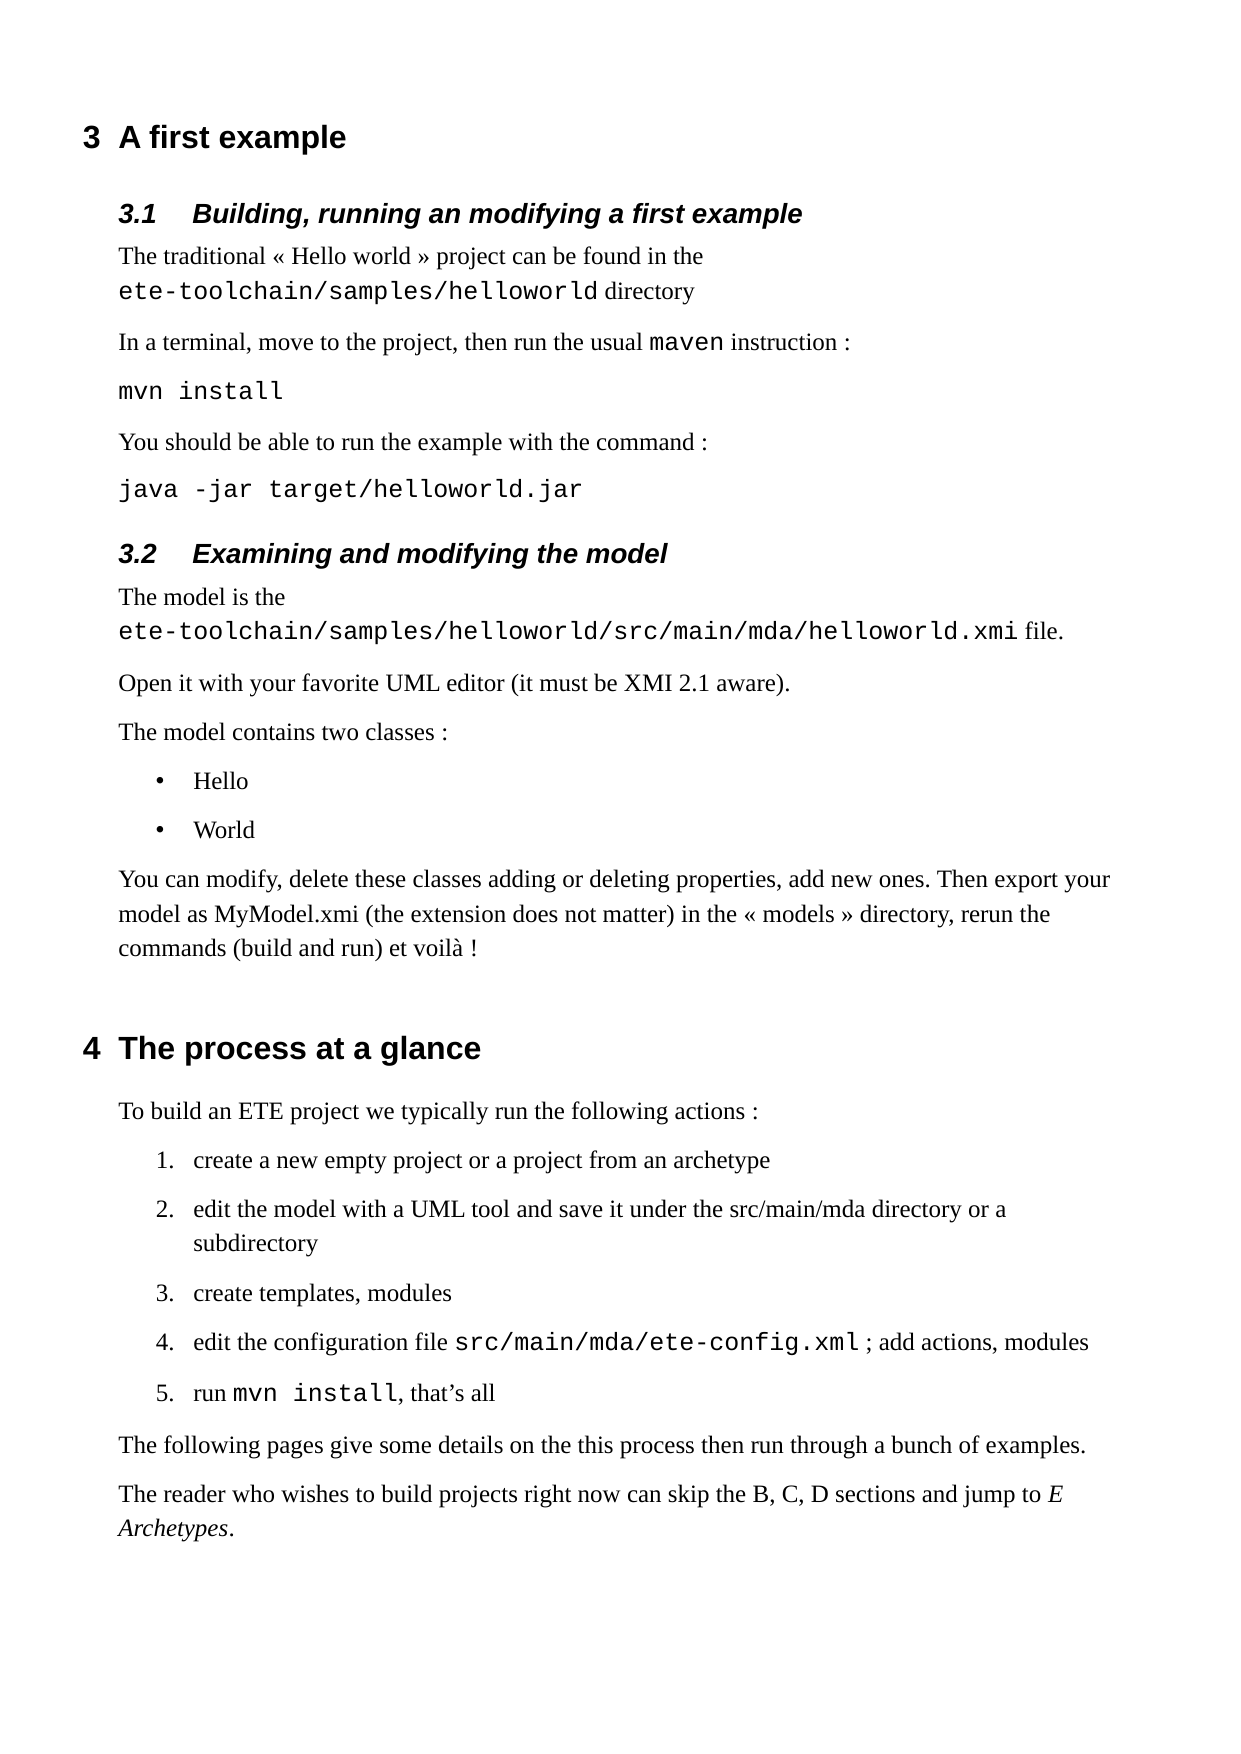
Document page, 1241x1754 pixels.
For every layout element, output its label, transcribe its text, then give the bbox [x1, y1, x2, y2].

text The following pages give some details on the this process then run through a bunch of examples. [118, 1430, 1122, 1458]
text java -jar target/helloworld.jar [118, 477, 1122, 505]
text The model is the ete-toolchain/samples/helloworld/src/main/mda/helloworld.xmi file. [118, 582, 1122, 647]
text You should be able to run the example with the command : [118, 427, 1122, 456]
text In a terminal, move to the project, then run the usual maven instruction : [118, 327, 1122, 358]
list Hello [156, 766, 1122, 795]
list World [156, 815, 1122, 844]
text mvn install [118, 379, 1122, 407]
list create templates, modules [156, 1278, 1122, 1306]
text The reader who wishes to build projects right now can skip the B, C, D sections and jump to E Archetypes. [118, 1479, 1122, 1542]
list run mvn install, that’s all [156, 1378, 1122, 1409]
text The model contains two classes : [118, 717, 1122, 746]
list edit the configuration file src/main/mda/ete-config.xml ; add actions, modules [156, 1327, 1122, 1357]
text To build an ETE project we typically run the following actions : [118, 1096, 1122, 1125]
text The traditional « Hello world » project can be found in the ete-toolchain/samples/helloworld directory [118, 241, 1122, 307]
text You can modify, delete these classes adding or deleting properties, add new ones. Then export your model as MyModel.xmi (the extension does not matter) in the « models » directory, rerun the commands (build and run) et voilà ! [118, 864, 1122, 962]
text Open it with your favorite UML editor (it must be XMI 2.1 aware). [118, 668, 1122, 697]
list create a new empty project or a project from an archetype [156, 1145, 1122, 1174]
subtitle The process at a glance [83, 1029, 1122, 1066]
list edit the model with a UML tool and save it under the src/main/mda directory or a subdirectory [156, 1194, 1122, 1257]
subtitle Building, running an modifying a first example [118, 197, 1122, 229]
subtitle A first example [83, 118, 1122, 155]
subtitle Examining and modifying the model [118, 538, 1122, 569]
